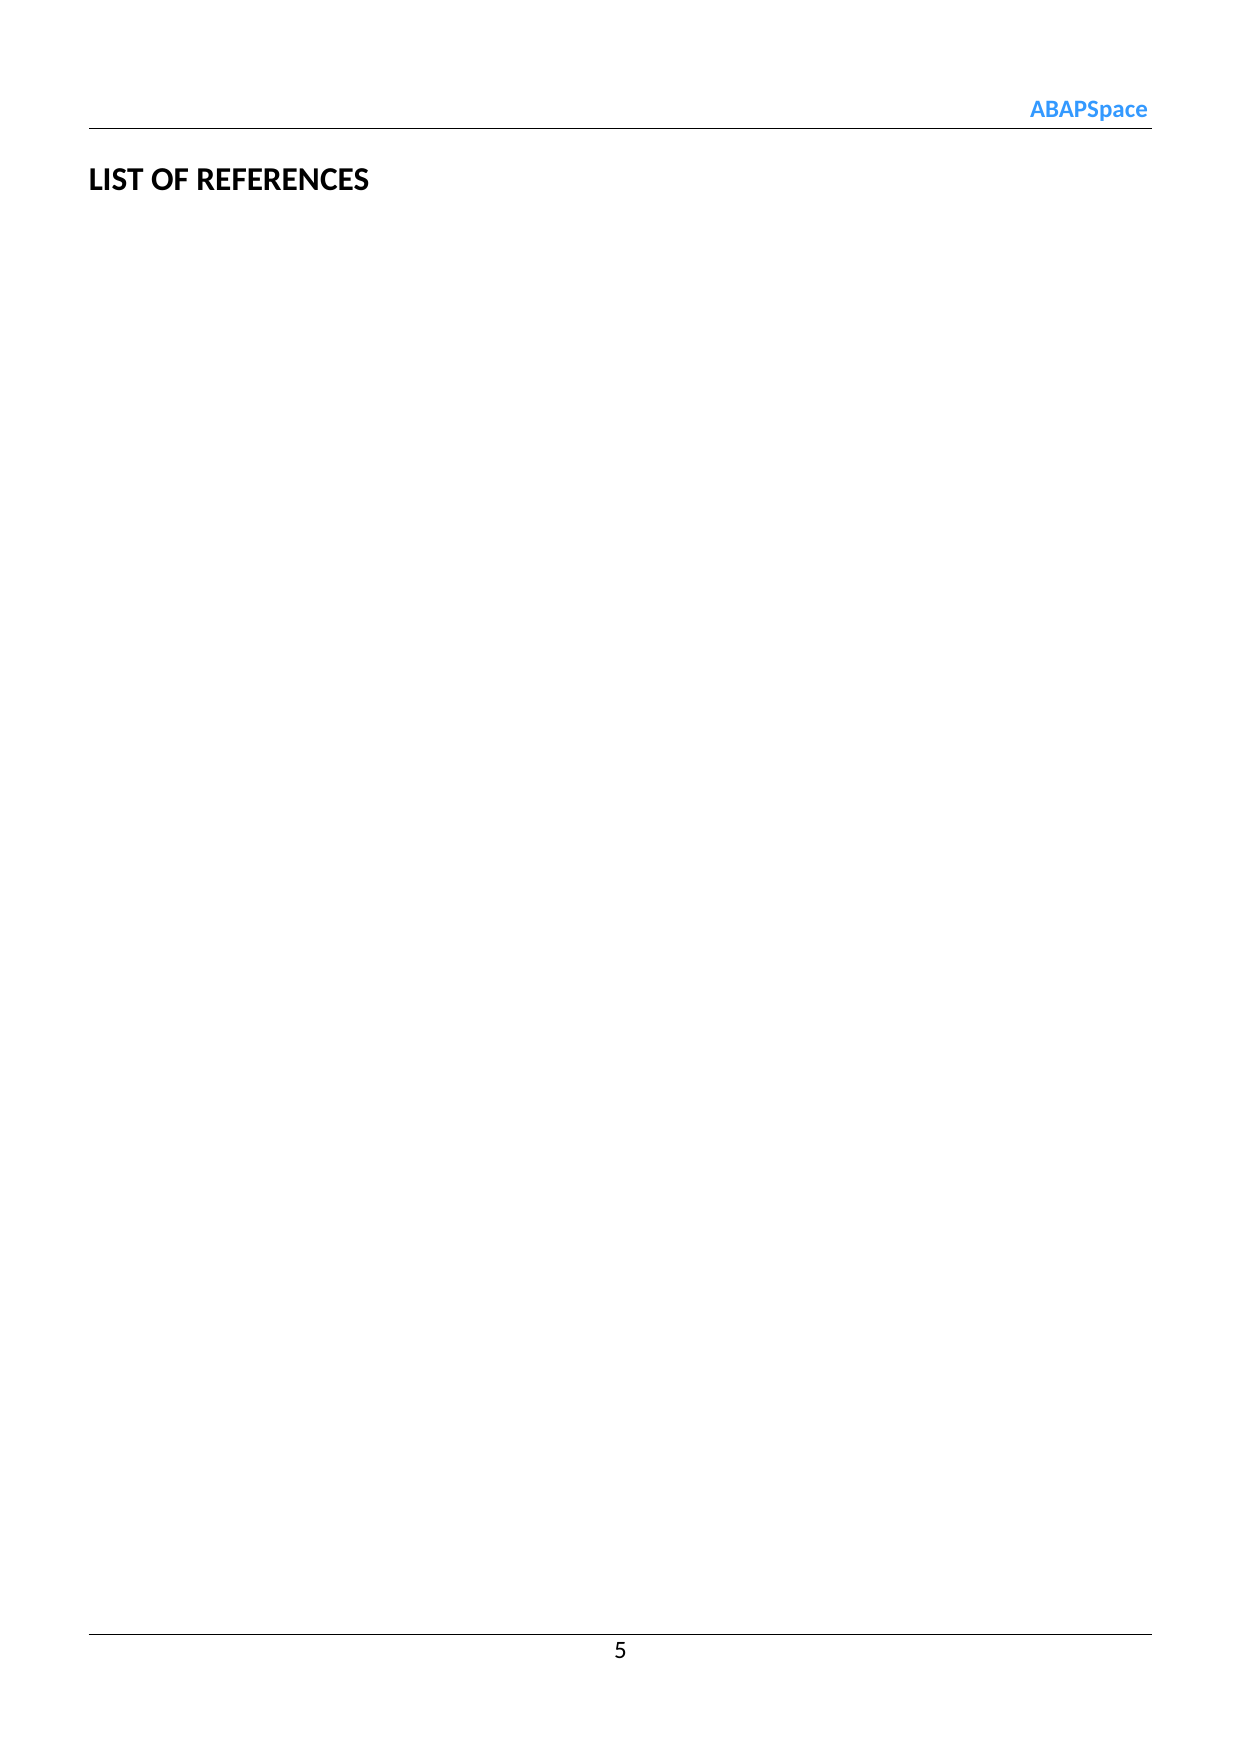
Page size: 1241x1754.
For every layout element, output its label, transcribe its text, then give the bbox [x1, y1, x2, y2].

table_cell [89, 809, 236, 839]
table_cell [236, 809, 1152, 839]
table_cell [89, 259, 236, 290]
table_header [89, 211, 236, 229]
table_cell [236, 473, 1152, 503]
table_cell [89, 351, 236, 381]
table_header [236, 211, 1152, 229]
table_cell [236, 778, 1152, 809]
table_cell [236, 626, 1152, 656]
table_cell [89, 443, 236, 473]
table_cell [89, 473, 236, 503]
table_cell [89, 595, 236, 626]
table_cell [236, 381, 1152, 412]
table_cell [89, 687, 236, 717]
table_cell [89, 290, 236, 320]
table_cell [89, 320, 236, 351]
table_cell [236, 687, 1152, 717]
table_cell [236, 351, 1152, 381]
table_cell [236, 412, 1152, 442]
table_cell [89, 504, 236, 534]
table_cell [89, 626, 236, 656]
table_cell [236, 320, 1152, 351]
table_cell [236, 748, 1152, 778]
table_cell [236, 565, 1152, 595]
table_cell [236, 534, 1152, 564]
table_cell [236, 595, 1152, 626]
table_cell [89, 717, 236, 748]
table_cell [89, 656, 236, 687]
table_cell [89, 565, 236, 595]
table_cell [89, 229, 236, 259]
table_cell [89, 778, 236, 809]
table_cell [236, 229, 1152, 259]
table_cell [89, 534, 236, 564]
table_cell [89, 381, 236, 412]
table_cell [236, 290, 1152, 320]
table_cell [89, 748, 236, 778]
table_cell [236, 656, 1152, 687]
subtitle LIST OF REFERENCES [88, 158, 1152, 199]
table_cell [236, 259, 1152, 290]
table_cell [236, 717, 1152, 748]
table_cell [236, 443, 1152, 473]
table_cell [236, 504, 1152, 534]
table_cell [89, 412, 236, 442]
